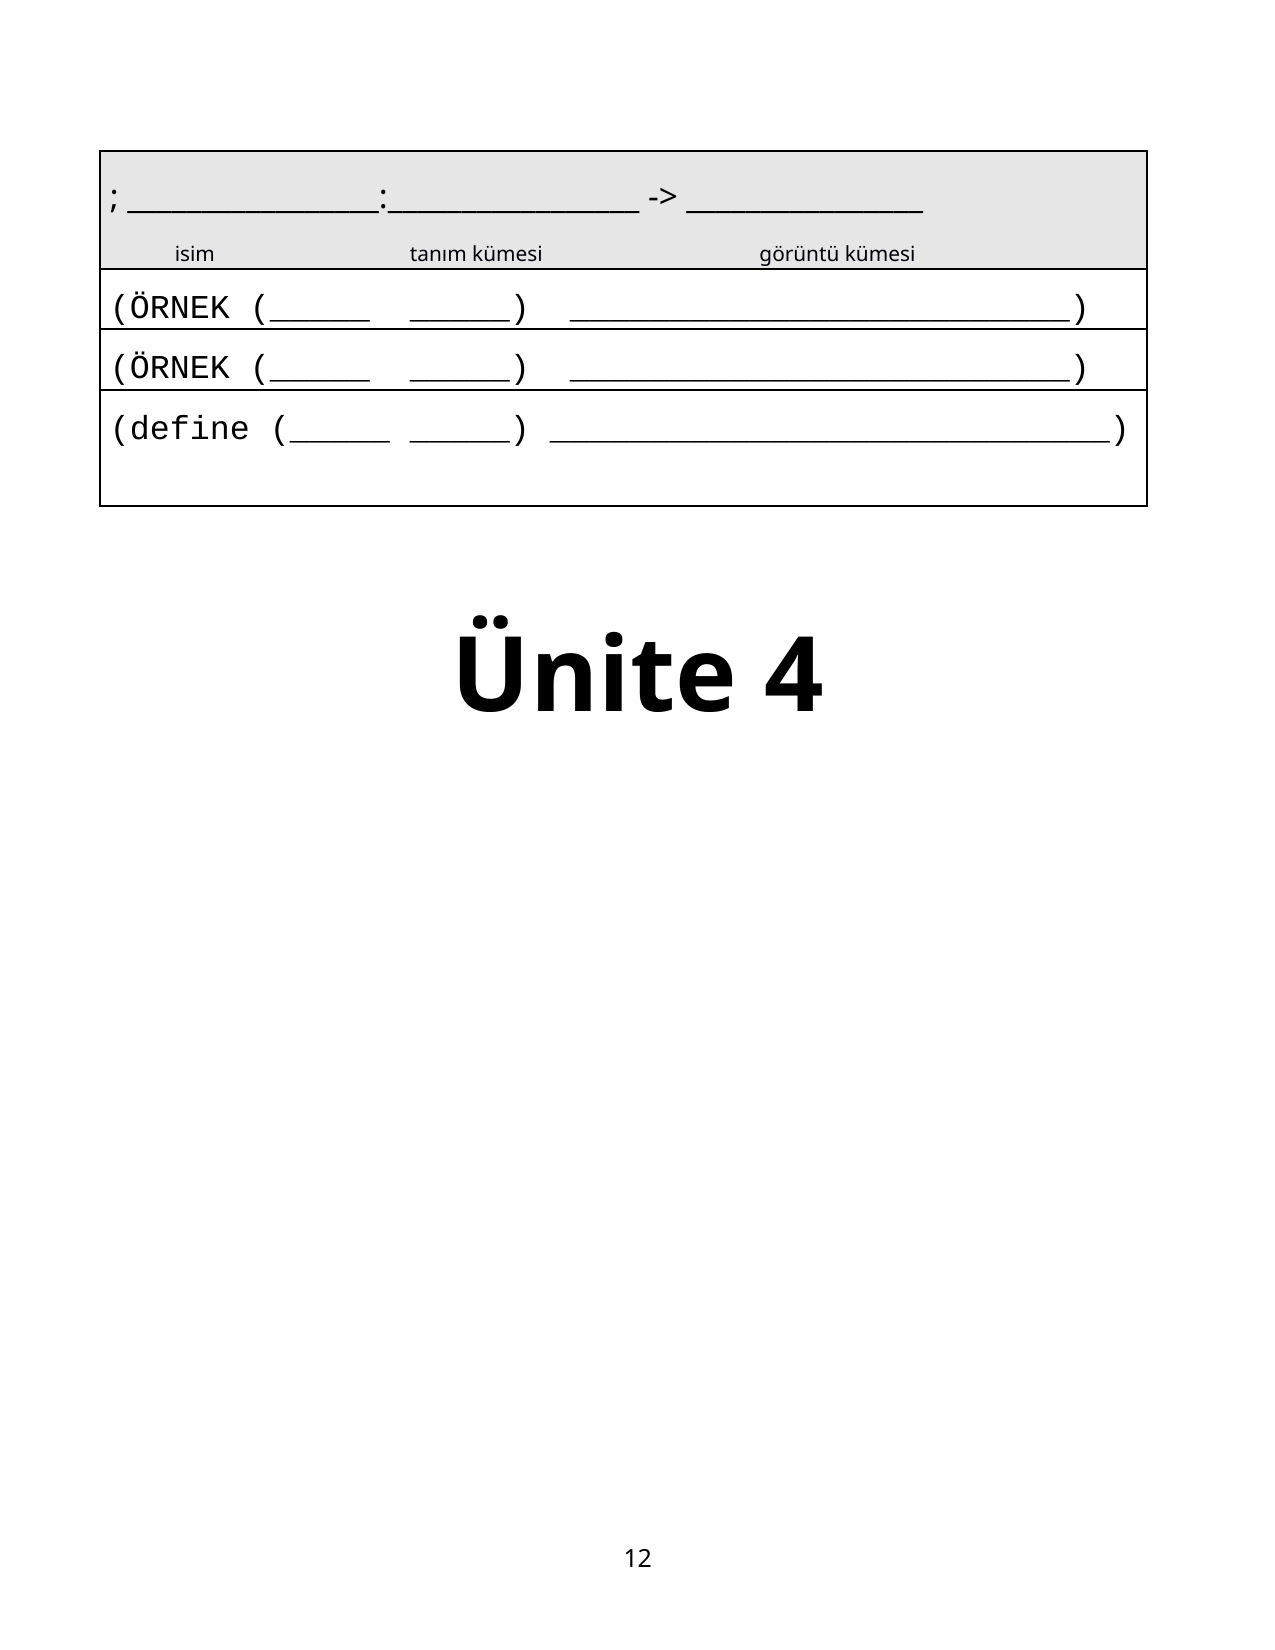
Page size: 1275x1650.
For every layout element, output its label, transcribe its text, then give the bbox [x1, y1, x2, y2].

table_cell (ÖRNEK (_____ _____) _________________________) [101, 330, 1146, 389]
table_cell ; _________________:_________________ -> ________________ isim tanım kümesi görüntü kümesi [101, 152, 1146, 268]
subtitle Ünite 4 [112, 600, 1162, 742]
table_cell (ÖRNEK (_____ _____) _________________________) [101, 270, 1146, 328]
table_cell (define (_____ _____) ____________________________) [101, 391, 1146, 505]
